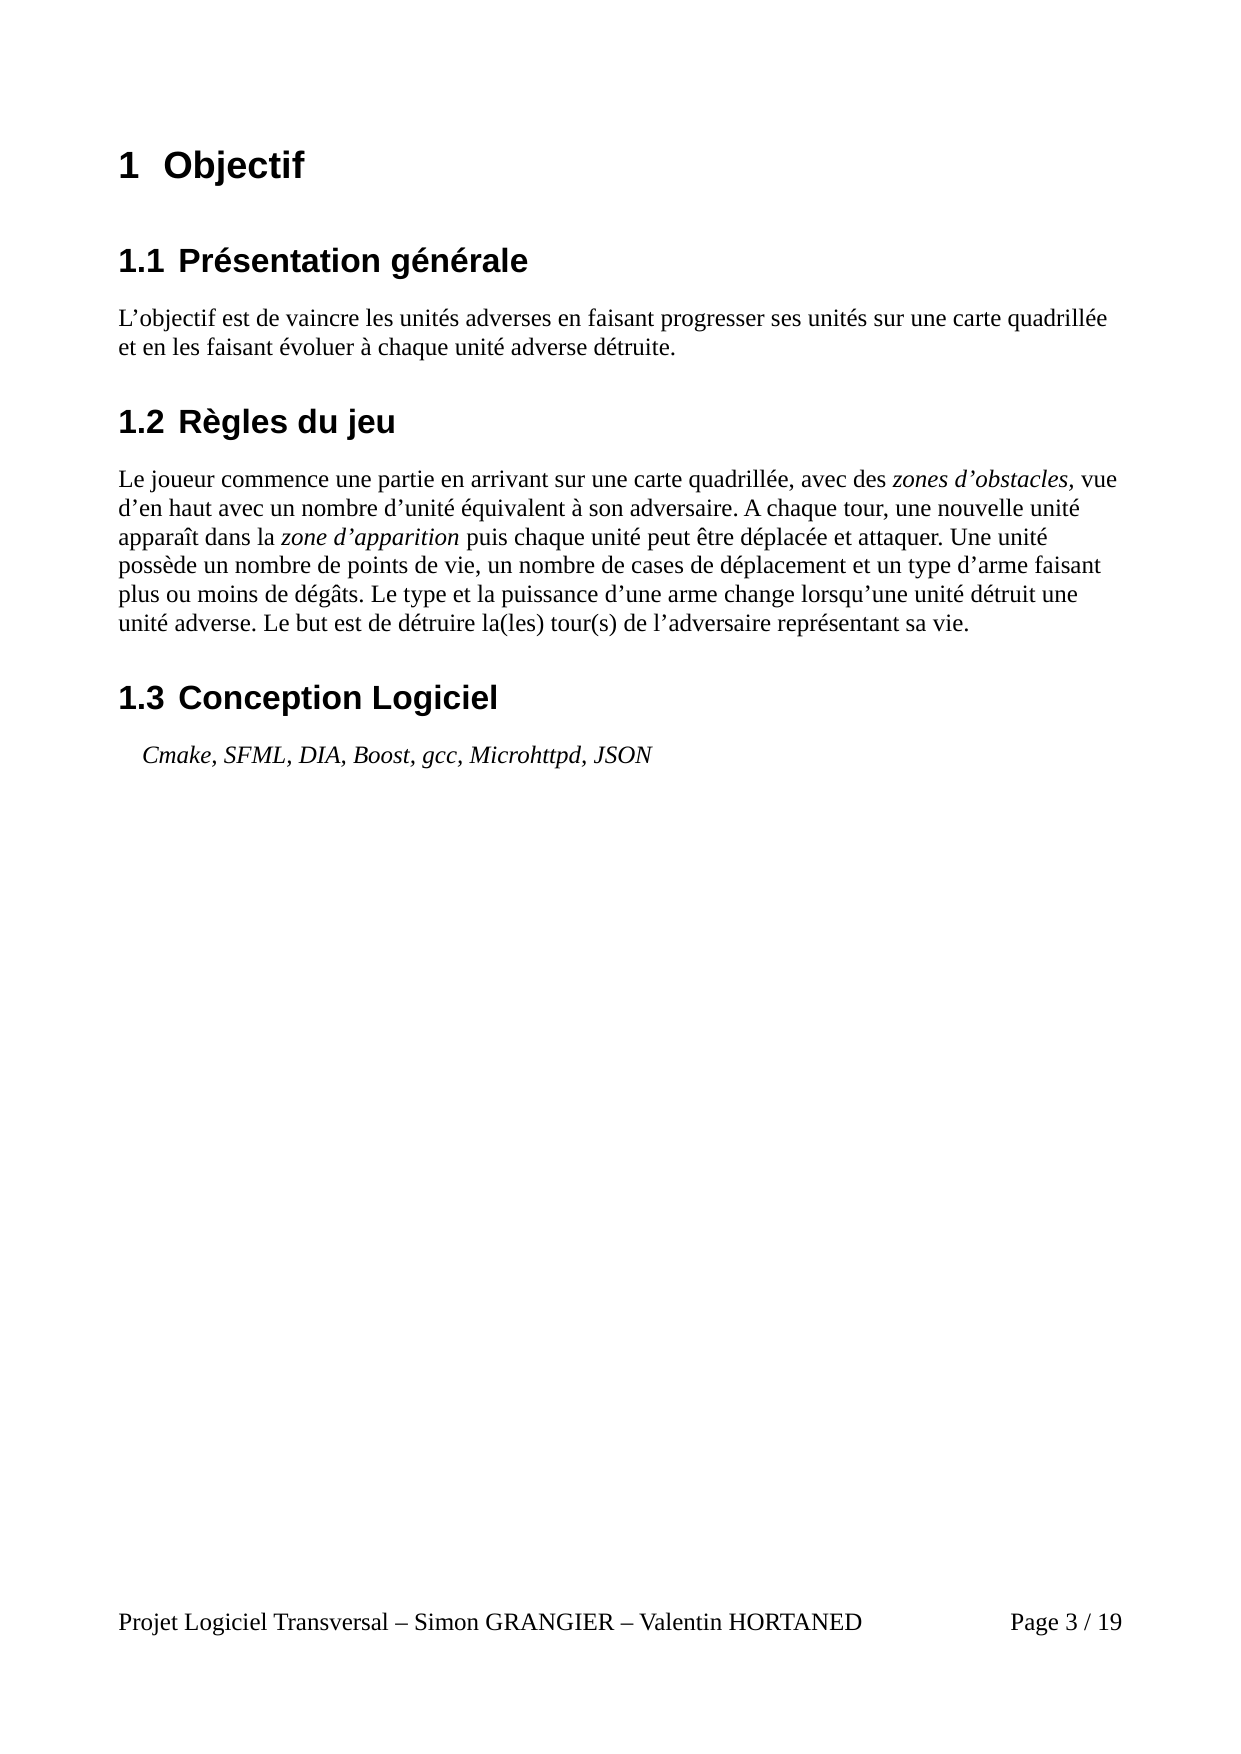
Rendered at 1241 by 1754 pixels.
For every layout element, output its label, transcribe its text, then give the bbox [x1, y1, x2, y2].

subtitle Présentation générale [118, 241, 1122, 279]
subtitle Règles du jeu [118, 402, 1122, 440]
subtitle Conception Logiciel [118, 678, 1122, 717]
text Le joueur commence une partie en arrivant sur une carte quadrillée, avec des zones d’obstacles, vue d’en haut avec un nombre d’unité équivalent à son adversaire. A chaque tour, une nouvelle unité apparaît dans la zone d’apparition puis chaque unité peut être déplacée et attaquer. Une unité possède un nombre de points de vie, un nombre de cases de déplacement et un type d’arme faisant plus ou moins de dégâts. Le type et la puissance d’une arme change lorsqu’une unité détruit une unité adverse. Le but est de détruire la(les) tour(s) de l’adversaire représentant sa vie. [118, 464, 1122, 637]
text Cmake, SFML, DIA, Boost, gcc, Microhttpd, JSON [142, 740, 1122, 769]
text L’objectif est de vaincre les unités adverses en faisant progresser ses unités sur une carte quadrillée et en les faisant évoluer à chaque unité adverse détruite. [118, 303, 1122, 360]
subtitle Objectif [118, 143, 1122, 187]
